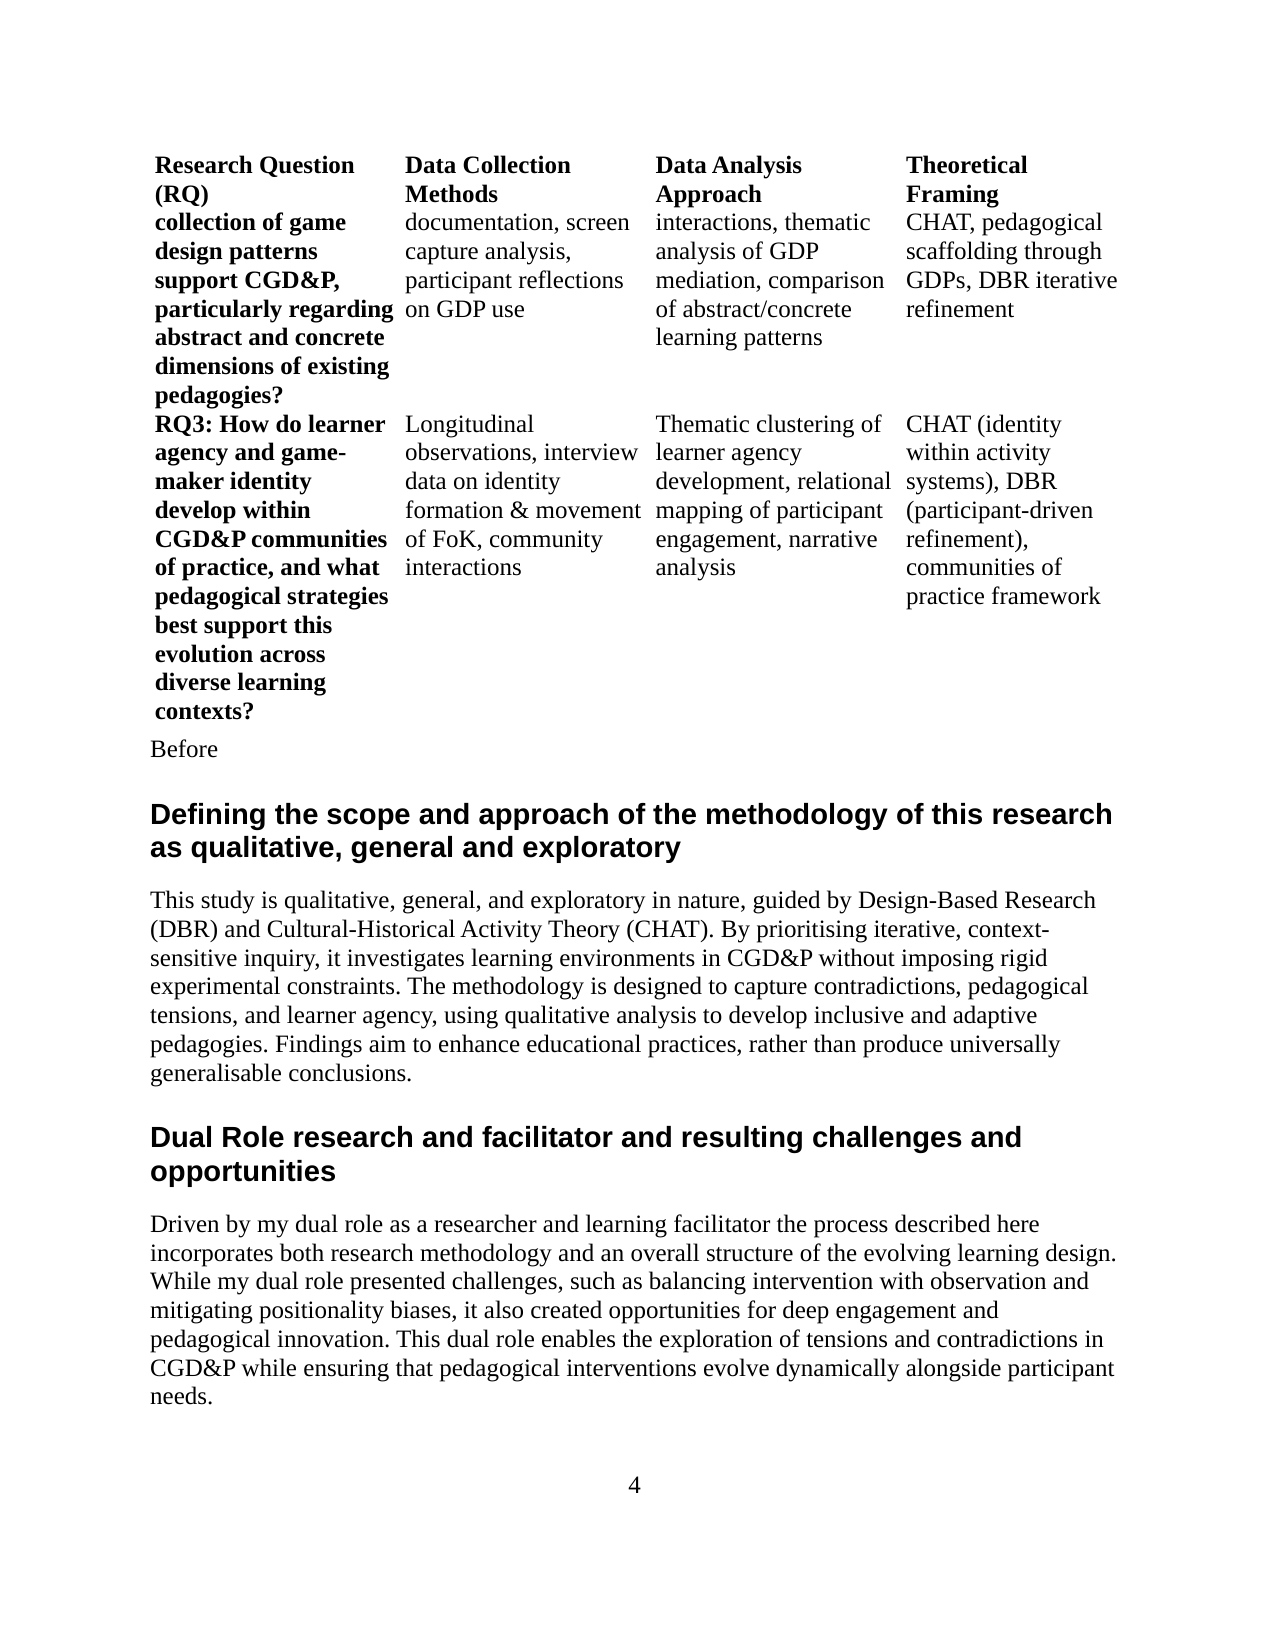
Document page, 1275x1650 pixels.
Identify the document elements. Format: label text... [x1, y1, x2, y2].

table_header Theoretical Framing [901, 150, 1125, 207]
subtitle Dual Role research and facilitator and resulting challenges and opportunities [150, 1120, 1125, 1187]
table_cell Longitudinal observations, interview data on identity formation & movement of FoK, community interactions [400, 409, 651, 725]
table_header Data Collection Methods [400, 150, 651, 207]
table_header Research Question (RQ) [150, 150, 400, 207]
table_cell CHAT (identity within activity systems), DBR (participant-driven refinement), communities of practice framework [901, 409, 1125, 725]
table_cell RQ3: How do learner agency and game-maker identity develop within CGD&P communities of practice, and what pedagogical strategies best support this evolution across diverse learning contexts? [150, 409, 400, 725]
table_header Data Analysis Approach [651, 150, 901, 207]
text Before [150, 734, 1125, 763]
table_cell collection of game design patterns support CGD&P, particularly regarding abstract and concrete dimensions of existing pedagogies? [150, 208, 400, 409]
table_cell documentation, screen capture analysis, participant reflections on GDP use [400, 208, 651, 409]
table_cell interactions, thematic analysis of GDP mediation, comparison of abstract/concrete learning patterns [651, 208, 901, 409]
subtitle Defining the scope and approach of the methodology of this research as qualitative, general and exploratory [150, 797, 1125, 864]
text Driven by my dual role as a researcher and learning facilitator the process described here incorporates both research methodology and an overall structure of the evolving learning design. While my dual role presented challenges, such as balancing intervention with observation and mitigating positionality biases, it also created opportunities for deep engagement and pedagogical innovation. This dual role enables the exploration of tensions and contradictions in CGD&P while ensuring that pedagogical interventions evolve dynamically alongside participant needs. [150, 1209, 1125, 1410]
table_cell Thematic clustering of learner agency development, relational mapping of participant engagement, narrative analysis [651, 409, 901, 725]
text This study is qualitative, general, and exploratory in nature, guided by Design-Based Research (DBR) and Cultural-Historical Activity Theory (CHAT). By prioritising iterative, context-sensitive inquiry, it investigates learning environments in CGD&P without imposing rigid experimental constraints. The methodology is designed to capture contradictions, pedagogical tensions, and learner agency, using qualitative analysis to develop inclusive and adaptive pedagogies. Findings aim to enhance educational practices, rather than produce universally generalisable conclusions. [150, 885, 1125, 1086]
table_cell CHAT, pedagogical scaffolding through GDPs, DBR iterative refinement [901, 208, 1125, 409]
